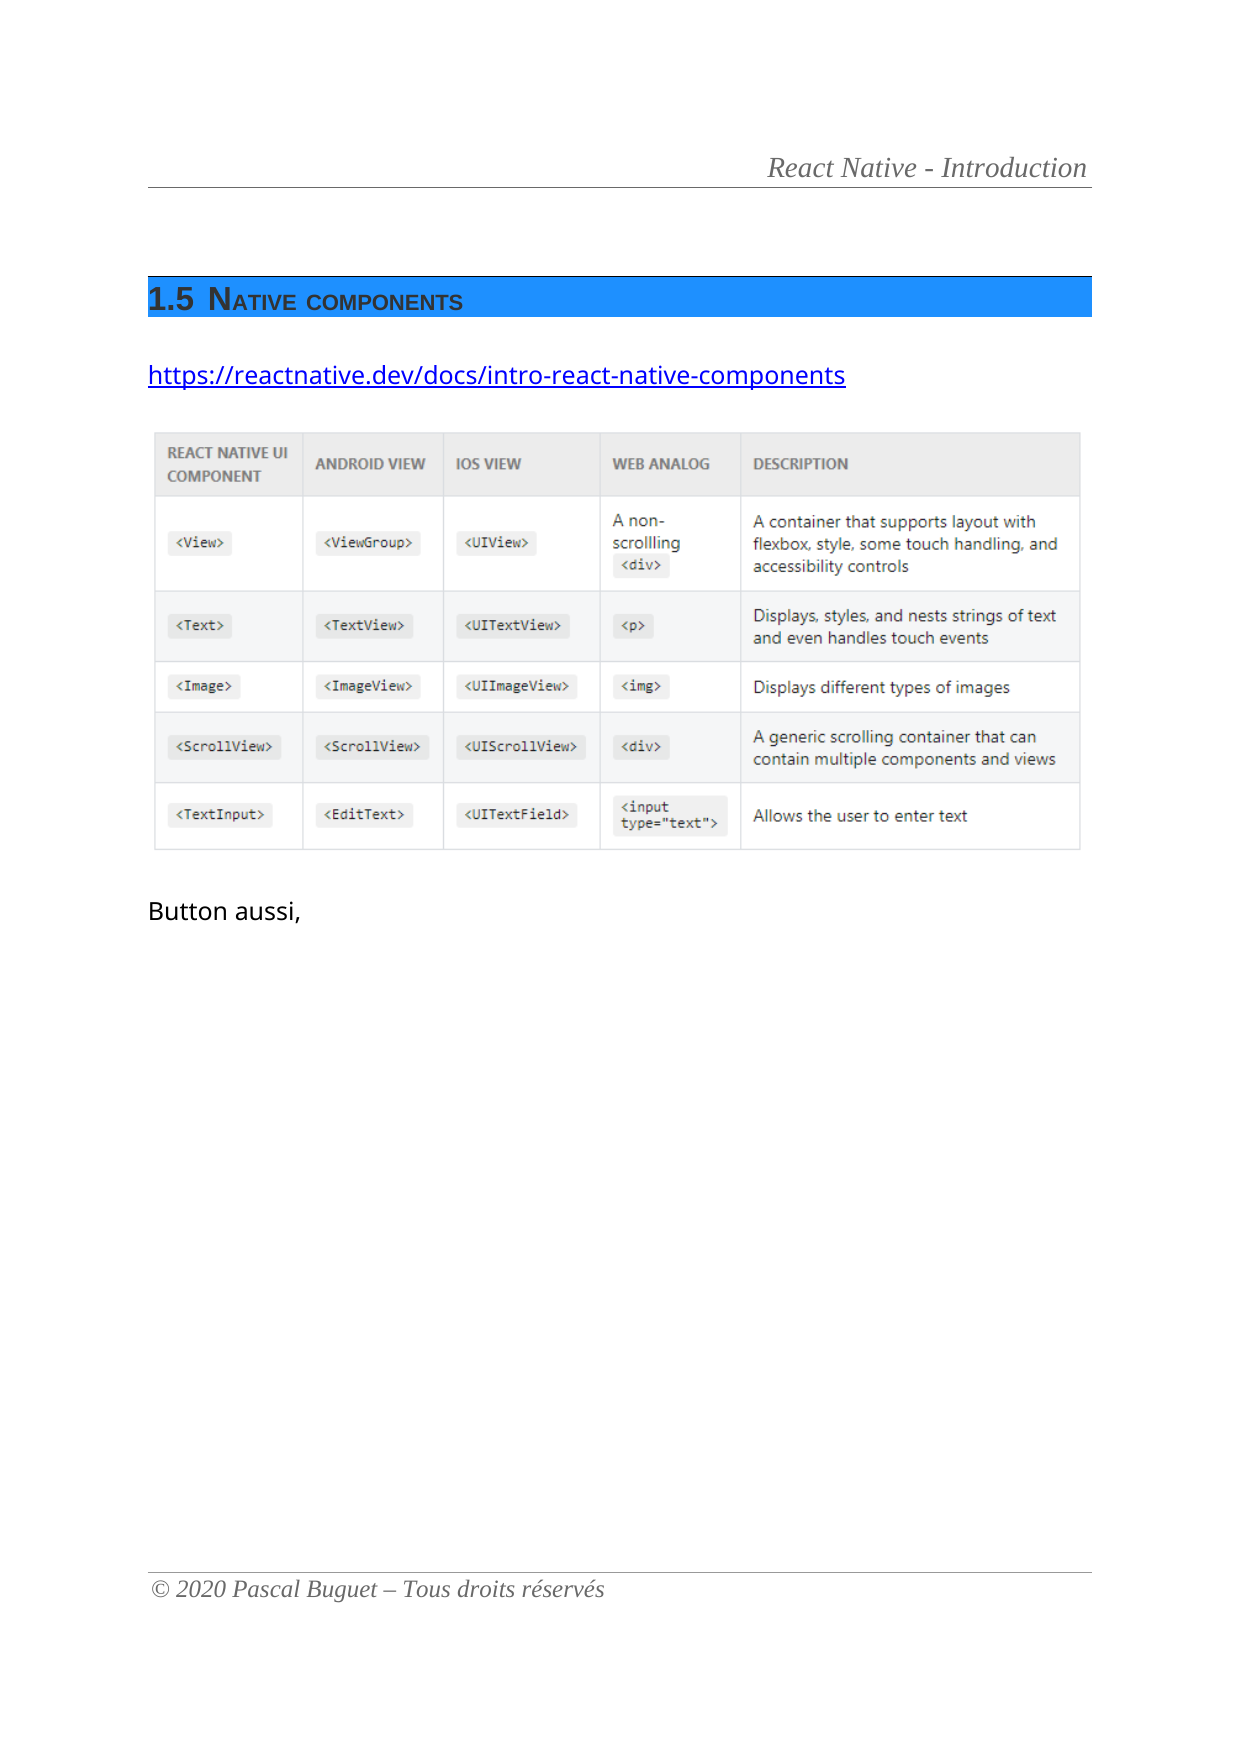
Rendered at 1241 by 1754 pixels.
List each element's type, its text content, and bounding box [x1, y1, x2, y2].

text Button aussi, [148, 893, 1092, 927]
picture [147, 425, 1093, 860]
subtitle Native components [148, 277, 1092, 317]
text https://reactnative.dev/docs/intro-react-native-components [148, 358, 1092, 392]
